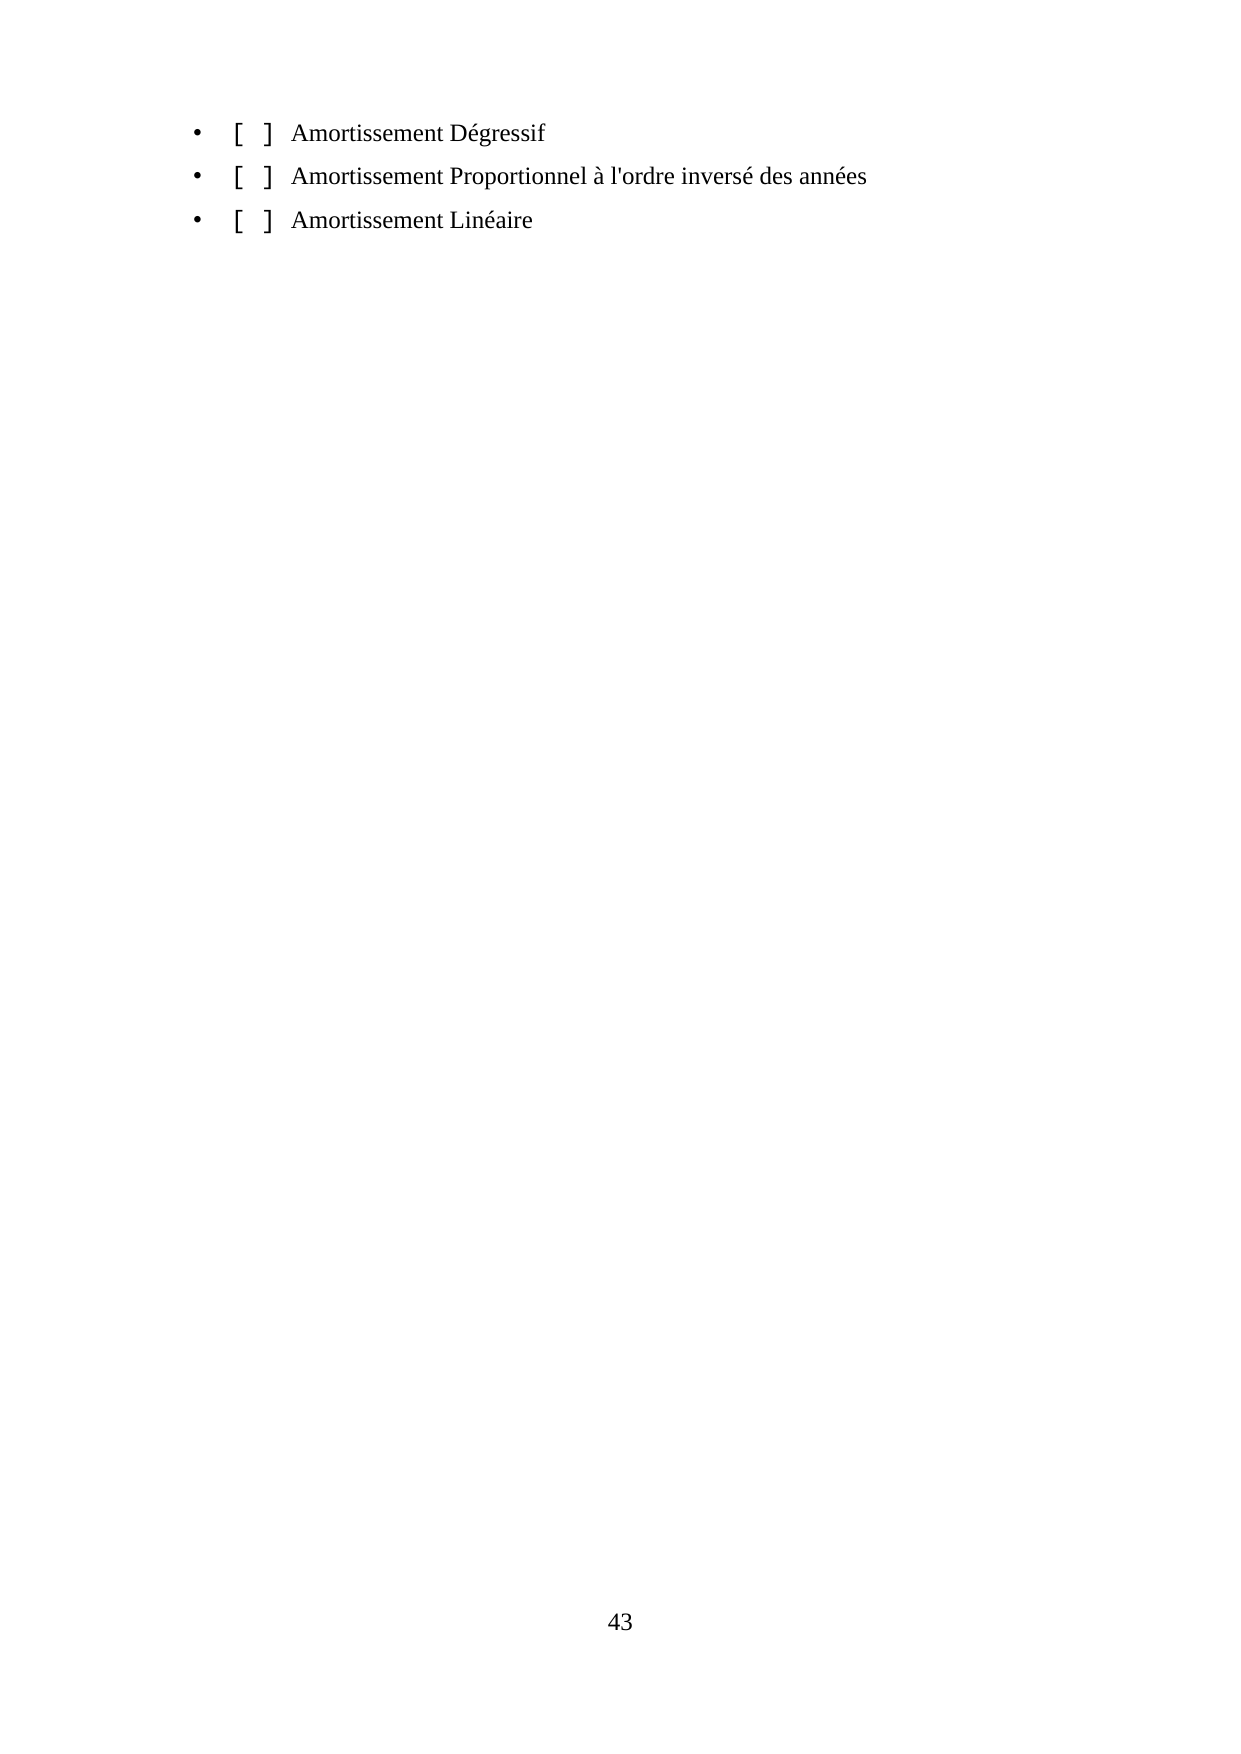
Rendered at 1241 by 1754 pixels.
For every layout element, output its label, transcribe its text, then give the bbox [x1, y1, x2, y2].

list [ ] Amortissement Linéaire [193, 205, 1122, 236]
list [ ] Amortissement Proportionnel à l'ordre inversé des années [193, 161, 1122, 192]
list [ ] Amortissement Dégressif [193, 118, 1122, 149]
